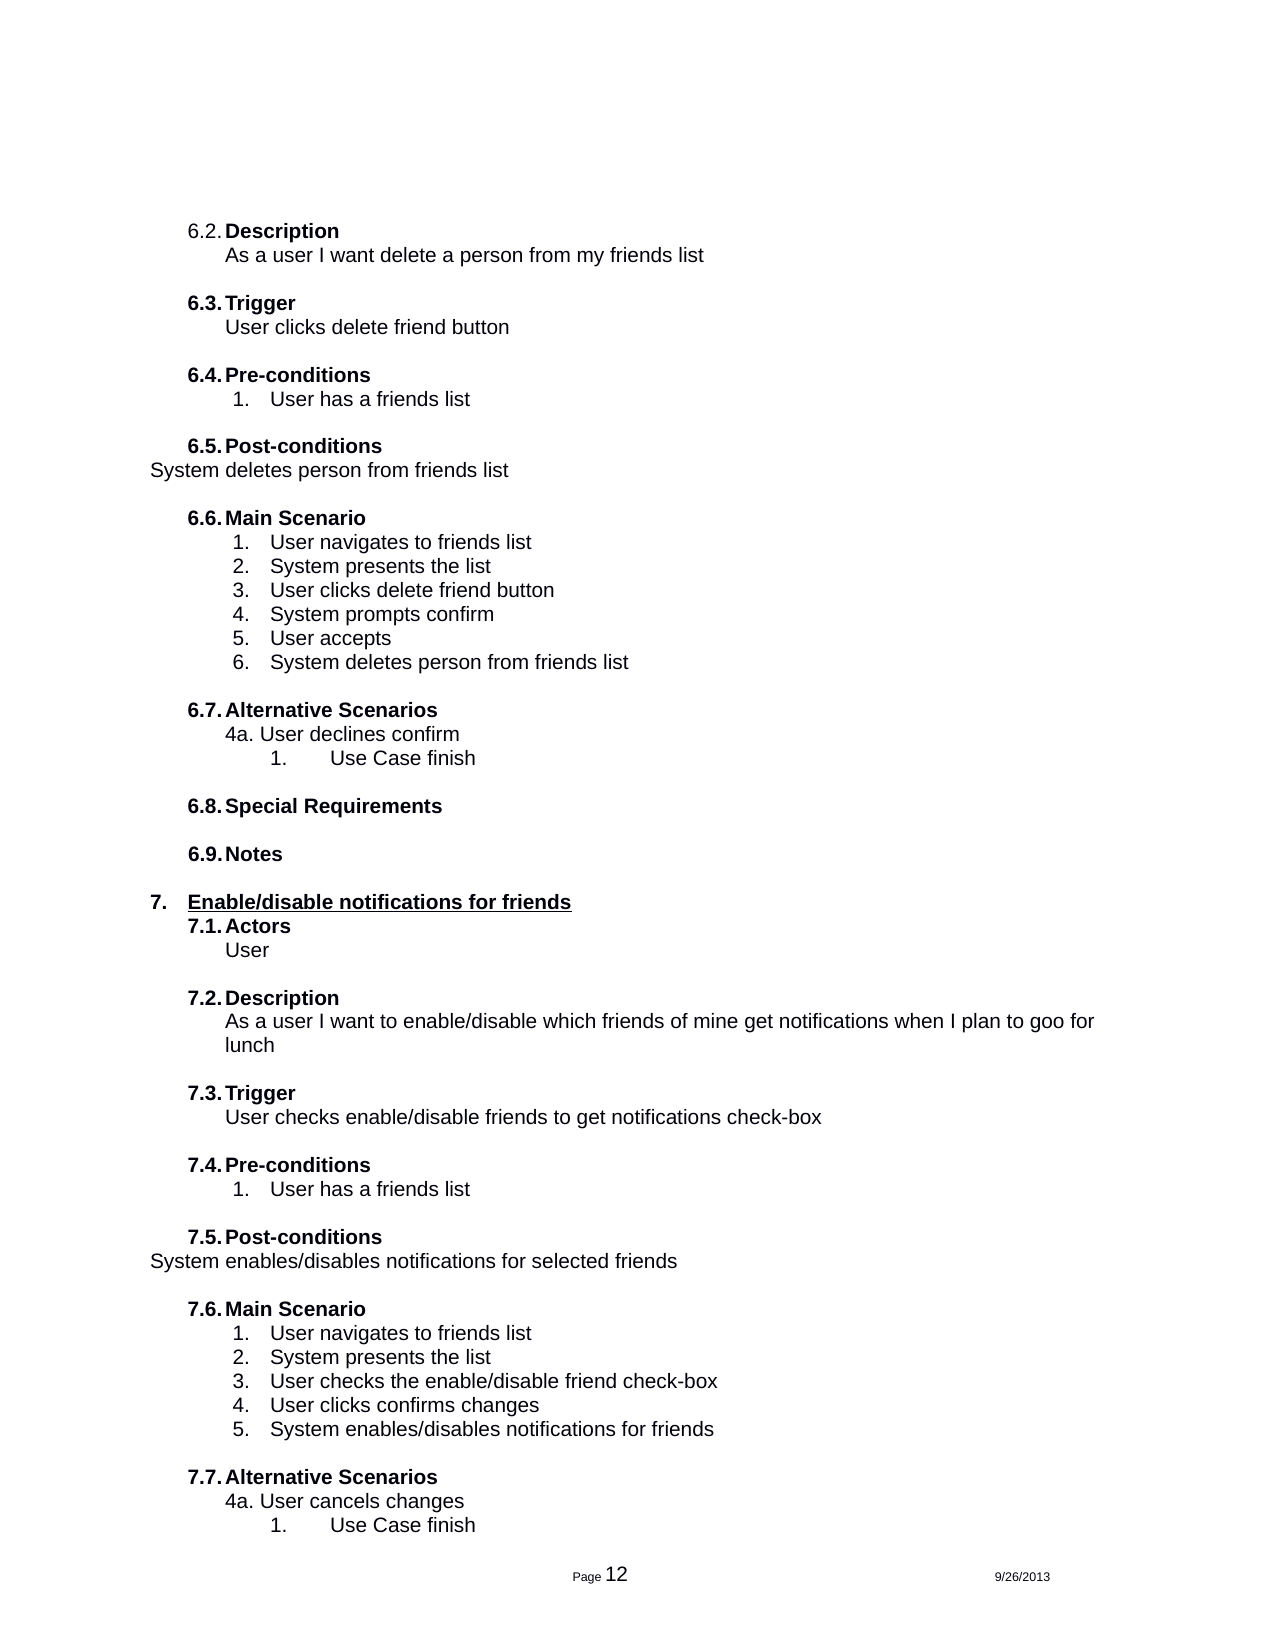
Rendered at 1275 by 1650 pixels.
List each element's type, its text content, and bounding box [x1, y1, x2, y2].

list System presents the list [232, 554, 1134, 578]
list Post-conditions [187, 1225, 1134, 1249]
list System prompts confirm [232, 602, 1134, 626]
list User navigates to friends list [232, 530, 1134, 554]
list User checks enable/disable friends to get notifications check-box [225, 1105, 1134, 1129]
list User clicks delete friend button [225, 314, 1134, 338]
list System deletes person from friends list [232, 650, 1134, 674]
list Use Case finish [270, 1512, 1134, 1536]
list Actors [187, 913, 1134, 937]
list User checks the enable/disable friend check-box [232, 1369, 1134, 1393]
list User clicks confirms changes [232, 1393, 1134, 1417]
list User accepts [232, 626, 1134, 650]
list Special Requirements [187, 794, 1134, 818]
list 4a. User cancels changes [225, 1488, 1134, 1512]
list System presents the list [232, 1345, 1134, 1369]
list User has a friends list [232, 1177, 1134, 1201]
list Description [187, 219, 1134, 243]
list Notes [188, 842, 1134, 866]
list User clicks delete friend button [232, 578, 1134, 602]
list Post-conditions [187, 434, 1134, 458]
list Pre-conditions [187, 362, 1134, 386]
list Description [187, 985, 1134, 1009]
list As a user I want delete a person from my friends list [225, 243, 1134, 267]
list As a user I want to enable/disable which friends of mine get notifications when I plan to goo for lunch [225, 1009, 1134, 1057]
list Main Scenario [187, 1297, 1134, 1321]
list Alternative Scenarios [187, 698, 1134, 722]
list Enable/disable notifications for friends [150, 889, 1134, 913]
list User [225, 937, 1134, 961]
list Main Scenario [187, 506, 1134, 530]
list Trigger [187, 1081, 1134, 1105]
list Trigger [187, 291, 1134, 314]
list System enables/disables notifications for friends [232, 1417, 1134, 1441]
list Use Case finish [270, 746, 1134, 770]
text System deletes person from friends list [150, 458, 1134, 482]
list 4a. User declines confirm [225, 722, 1134, 746]
list Pre-conditions [187, 1153, 1134, 1177]
list Alternative Scenarios [187, 1464, 1134, 1488]
text System enables/disables notifications for selected friends [150, 1249, 1134, 1273]
list User has a friends list [232, 386, 1134, 410]
list User navigates to friends list [232, 1321, 1134, 1345]
